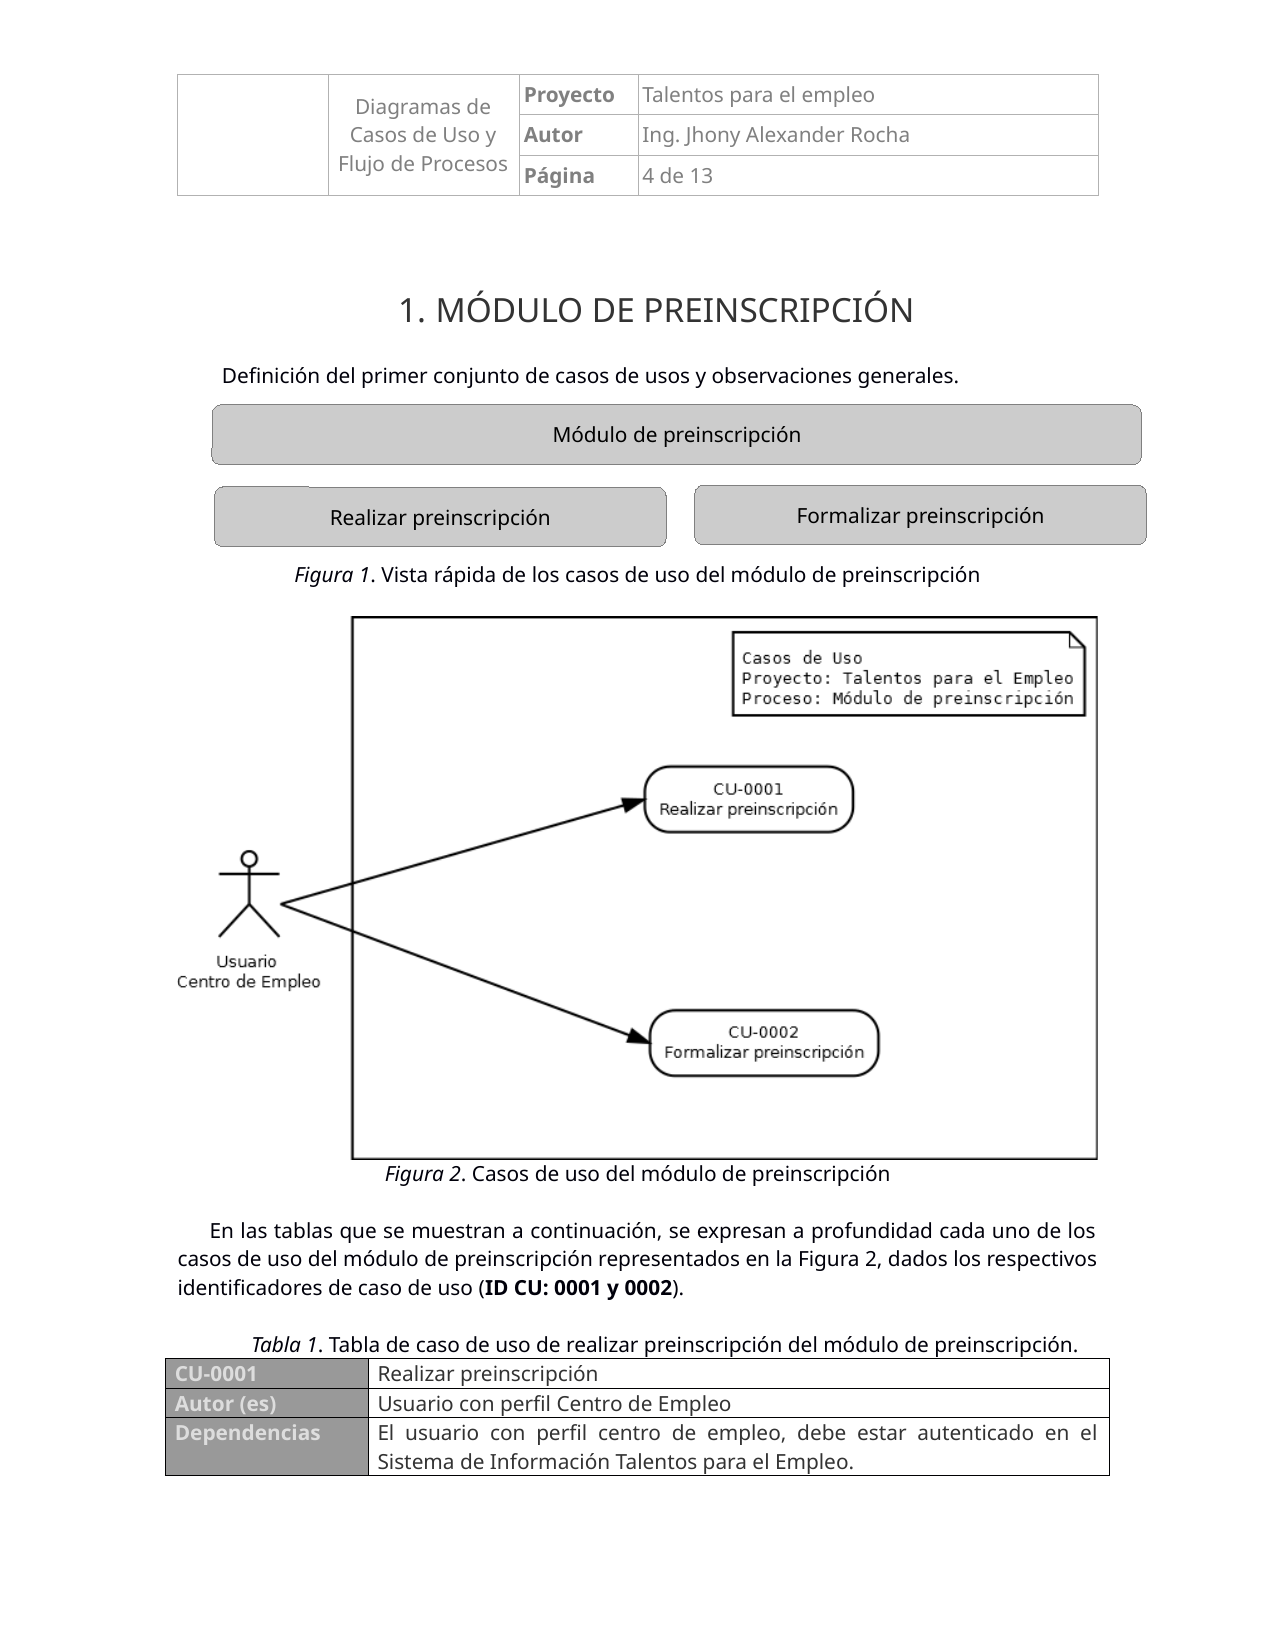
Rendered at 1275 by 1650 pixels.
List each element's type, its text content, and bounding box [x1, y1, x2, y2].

text Figura 1. Vista rápida de los casos de uso del módulo de preinscripción [177, 560, 1098, 588]
text Definición del primer conjunto de casos de usos y observaciones generales. [222, 361, 1098, 389]
text En las tablas que se muestran a continuación, se expresan a profundidad cada uno de los casos de uso del módulo de preinscripción representados en la Figura 2, dados los respectivos identificadores de caso de uso (ID CU: 0001 y 0002). [177, 1216, 1098, 1301]
text Módulo de preinscripción [214, 421, 1139, 449]
text Figura 2. Casos de uso del módulo de preinscripción [177, 1160, 1098, 1188]
table_cell Usuario con perfil Centro de Empleo [369, 1389, 1109, 1417]
picture [177, 616, 1098, 1160]
table_header Realizar preinscripción [369, 1359, 1109, 1388]
table_header CU-0001 [166, 1359, 368, 1388]
subtitle Módulo de Preinscripción [215, 287, 1098, 332]
text Realizar preinscripción [217, 503, 663, 531]
table_cell El usuario con perfil centro de empleo, debe estar autenticado en el Sistema de Información Talentos para el Empleo. [369, 1418, 1109, 1475]
table_cell Autor (es) [166, 1389, 368, 1417]
text Tabla 1. Tabla de caso de uso de realizar preinscripción del módulo de preinscripción. [177, 1330, 1098, 1358]
table_cell Dependencias [166, 1418, 368, 1475]
text Formalizar preinscripción [697, 501, 1144, 529]
